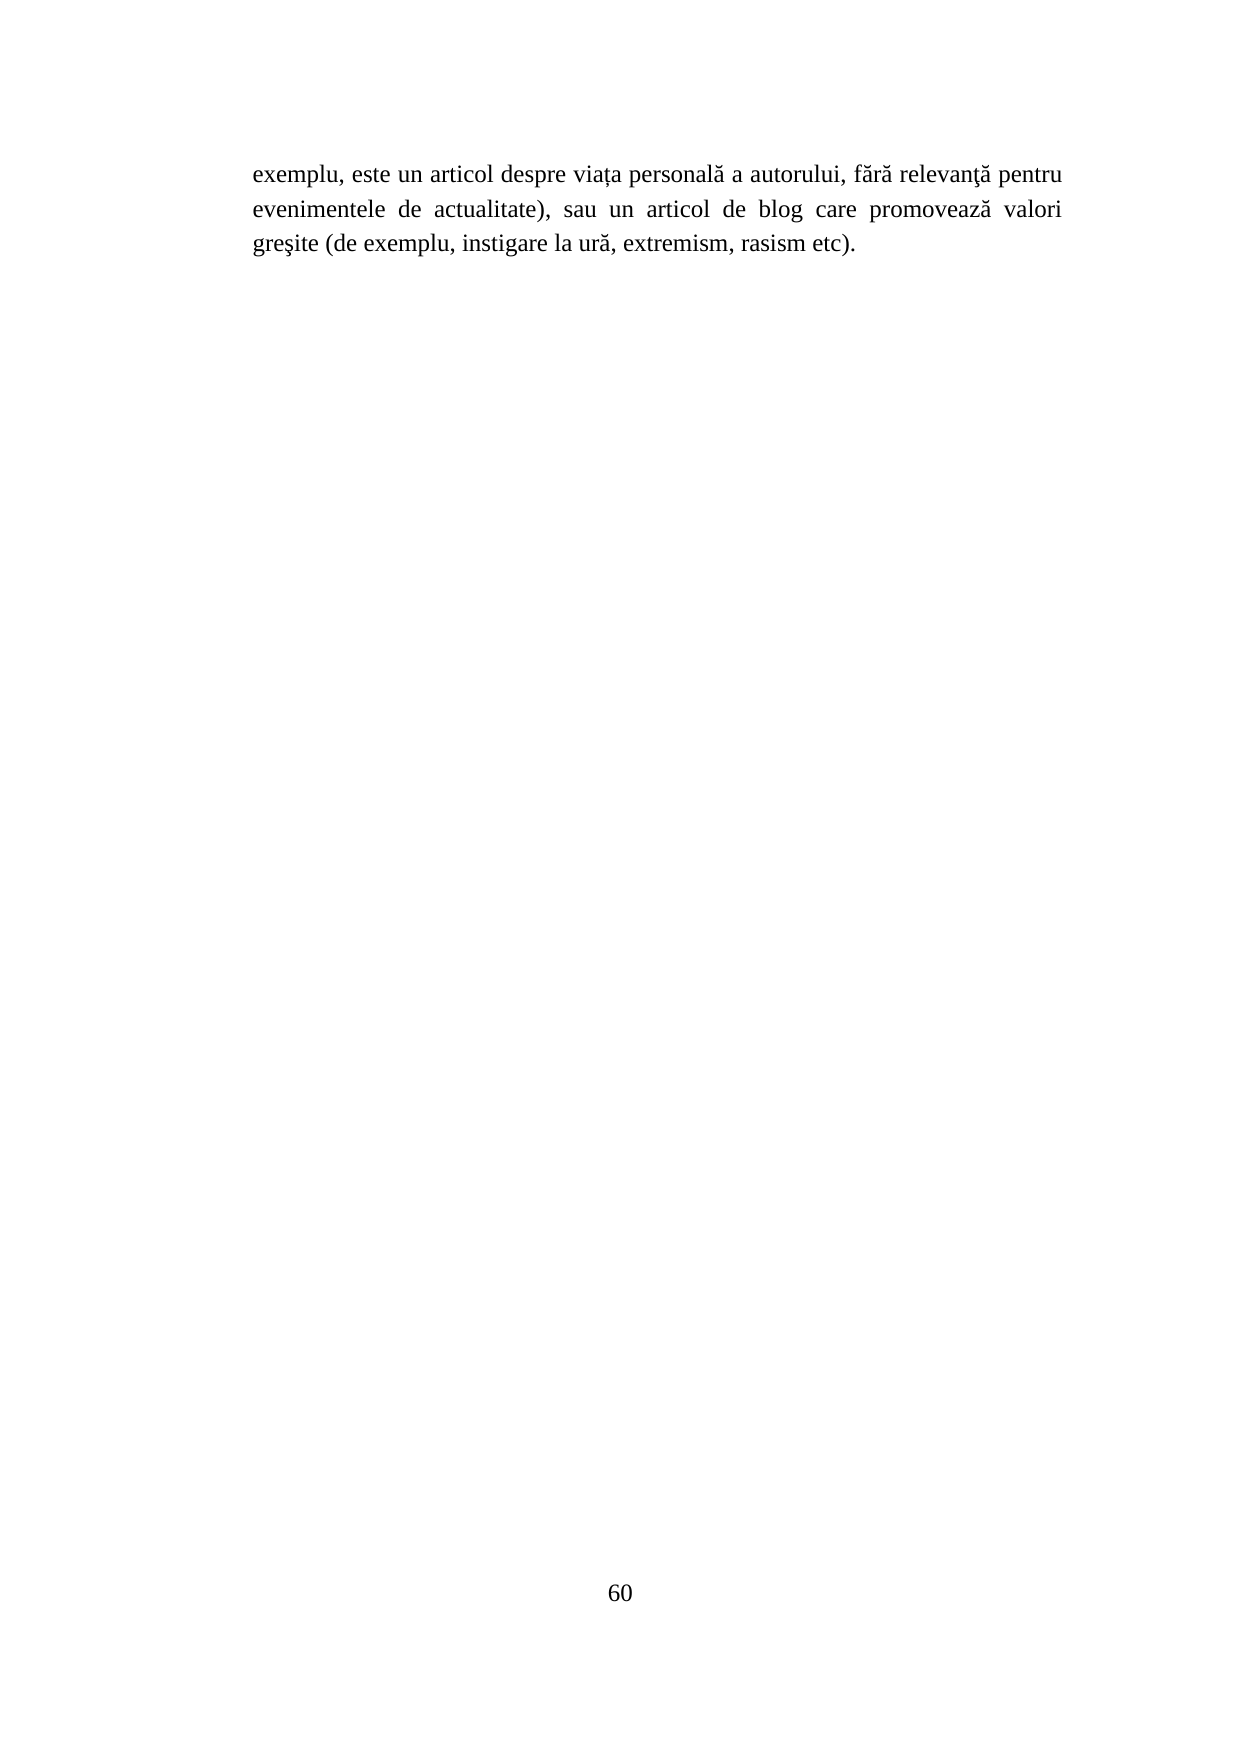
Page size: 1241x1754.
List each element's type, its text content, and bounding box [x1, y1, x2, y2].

list exemplu, este un articol despre viața personală a autorului, fără relevanţă pentru evenimentele de actualitate), sau un articol de blog care promovează valori greşite (de exemplu, instigare la ură, extremism, rasism etc). [215, 159, 1063, 257]
